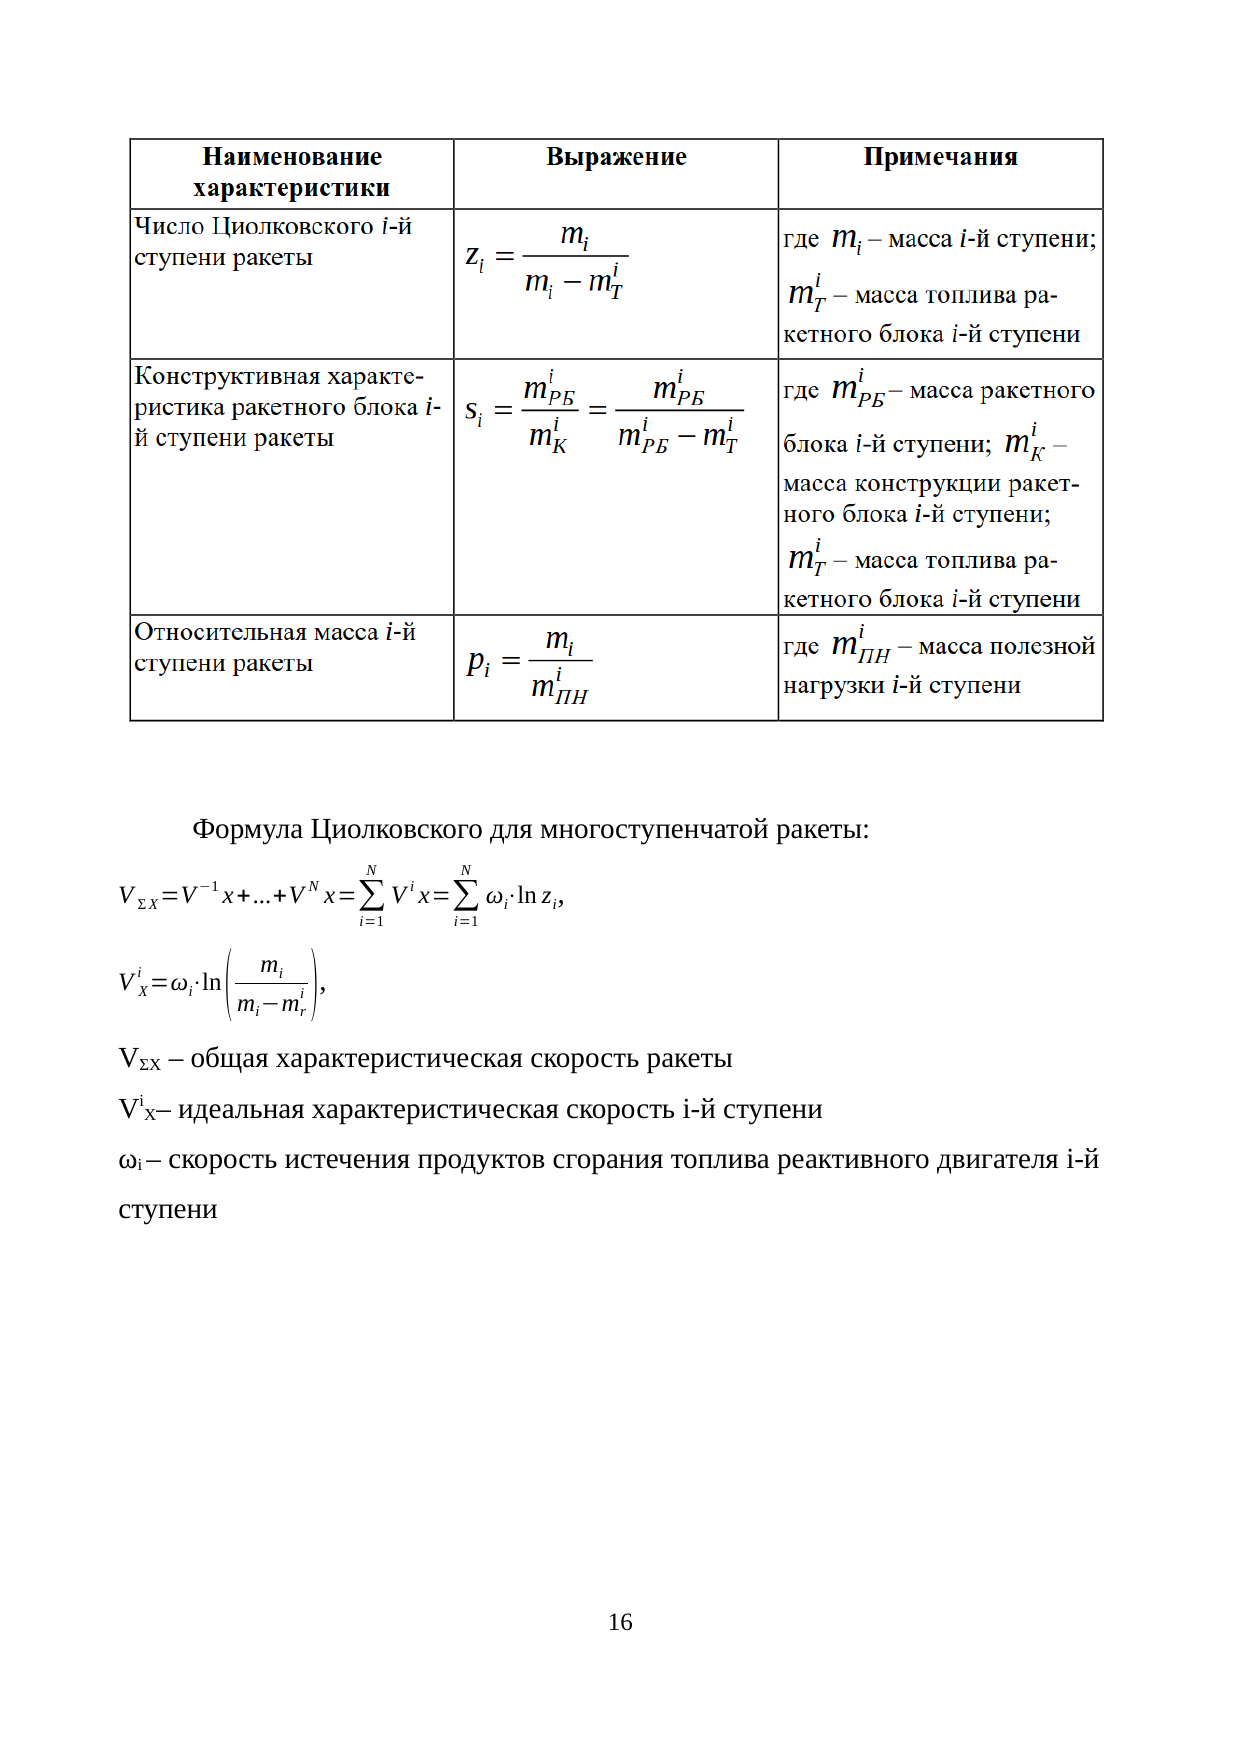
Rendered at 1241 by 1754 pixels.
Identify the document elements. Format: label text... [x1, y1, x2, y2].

text , [118, 946, 1122, 1024]
text ViX– идеальная характеристическая скорость i-й ступени [118, 1091, 1122, 1124]
picture [118, 130, 1123, 745]
text , [118, 862, 1122, 929]
text Формула Циолковского для многоступенчатой ракеты: [118, 811, 1122, 845]
text ωi – скорость истечения продуктов сгорания топлива реактивного двигателя i-й ступени [118, 1141, 1122, 1225]
text VΣX – общая характеристическая скорость ракеты [118, 1040, 1122, 1074]
